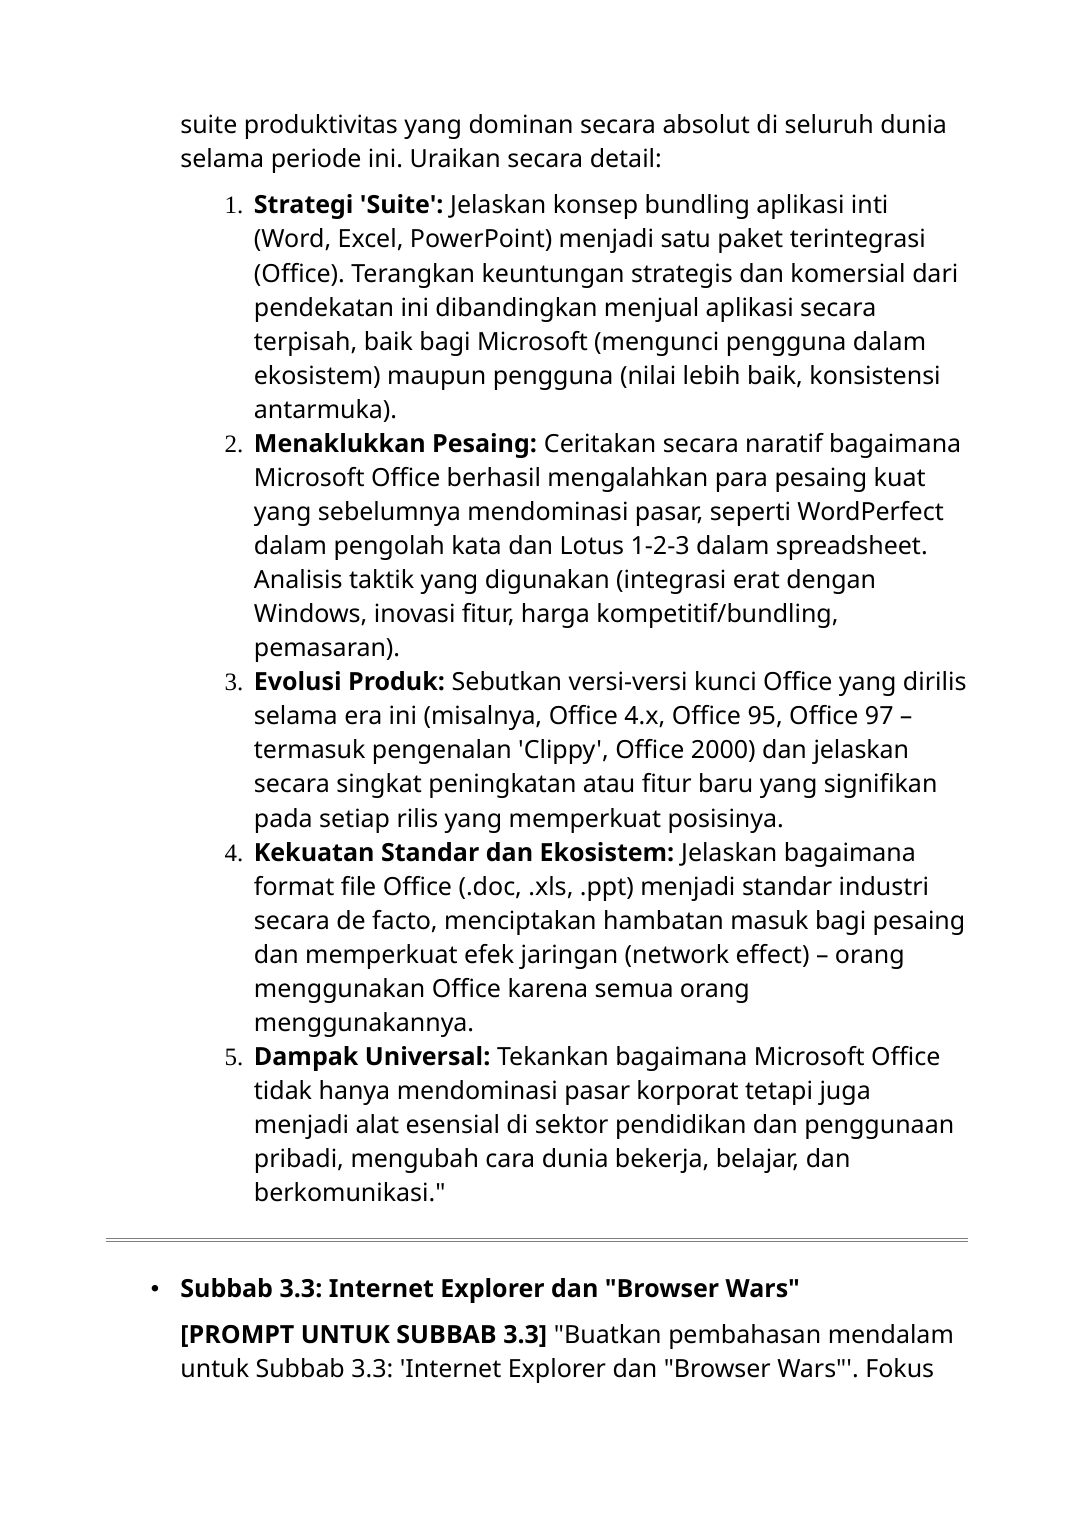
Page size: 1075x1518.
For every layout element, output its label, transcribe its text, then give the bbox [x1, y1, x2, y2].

list Subbab 3.3: Internet Explorer dan "Browser Wars" [151, 1270, 968, 1304]
list Strategi 'Suite': Jelaskan konsep bundling aplikasi inti (Word, Excel, PowerPoint) menjadi satu paket terintegrasi (Office). Terangkan keuntungan strategis dan komersial dari pendekatan ini dibandingkan menjual aplikasi secara terpisah, baik bagi Microsoft (mengunci pengguna dalam ekosistem) maupun pengguna (nilai lebih baik, konsistensi antarmuka). [224, 187, 968, 426]
list suite produktivitas yang dominan secara absolut di seluruh dunia selama periode ini. Uraikan secara detail: [151, 106, 968, 174]
list Evolusi Produk: Sebutkan versi-versi kunci Office yang dirilis selama era ini (misalnya, Office 4.x, Office 95, Office 97 – termasuk pengenalan 'Clippy', Office 2000) dan jelaskan secara singkat peningkatan atau fitur baru yang signifikan pada setiap rilis yang memperkuat posisinya. [224, 664, 968, 834]
list Menaklukkan Pesaing: Ceritakan secara naratif bagaimana Microsoft Office berhasil mengalahkan para pesaing kuat yang sebelumnya mendominasi pasar, seperti WordPerfect dalam pengolah kata dan Lotus 1-2-3 dalam spreadsheet. Analisis taktik yang digunakan (integrasi erat dengan Windows, inovasi fitur, harga kompetitif/bundling, pemasaran). [224, 426, 968, 664]
list Kekuatan Standar dan Ekosistem: Jelaskan bagaimana format file Office (.doc, .xls, .ppt) menjadi standar industri secara de facto, menciptakan hambatan masuk bagi pesaing dan memperkuat efek jaringan (network effect) – orang menggunakan Office karena semua orang menggunakannya. [224, 834, 968, 1039]
list [PROMPT UNTUK SUBBAB 3.3] "Buatkan pembahasan mendalam untuk Subbab 3.3: 'Internet Explorer dan "Browser Wars"'. Fokus [151, 1317, 968, 1385]
list Dampak Universal: Tekankan bagaimana Microsoft Office tidak hanya mendominasi pasar korporat tetapi juga menjadi alat esensial di sektor pendidikan dan penggunaan pribadi, mengubah cara dunia bekerja, belajar, dan berkomunikasi." [224, 1039, 968, 1209]
